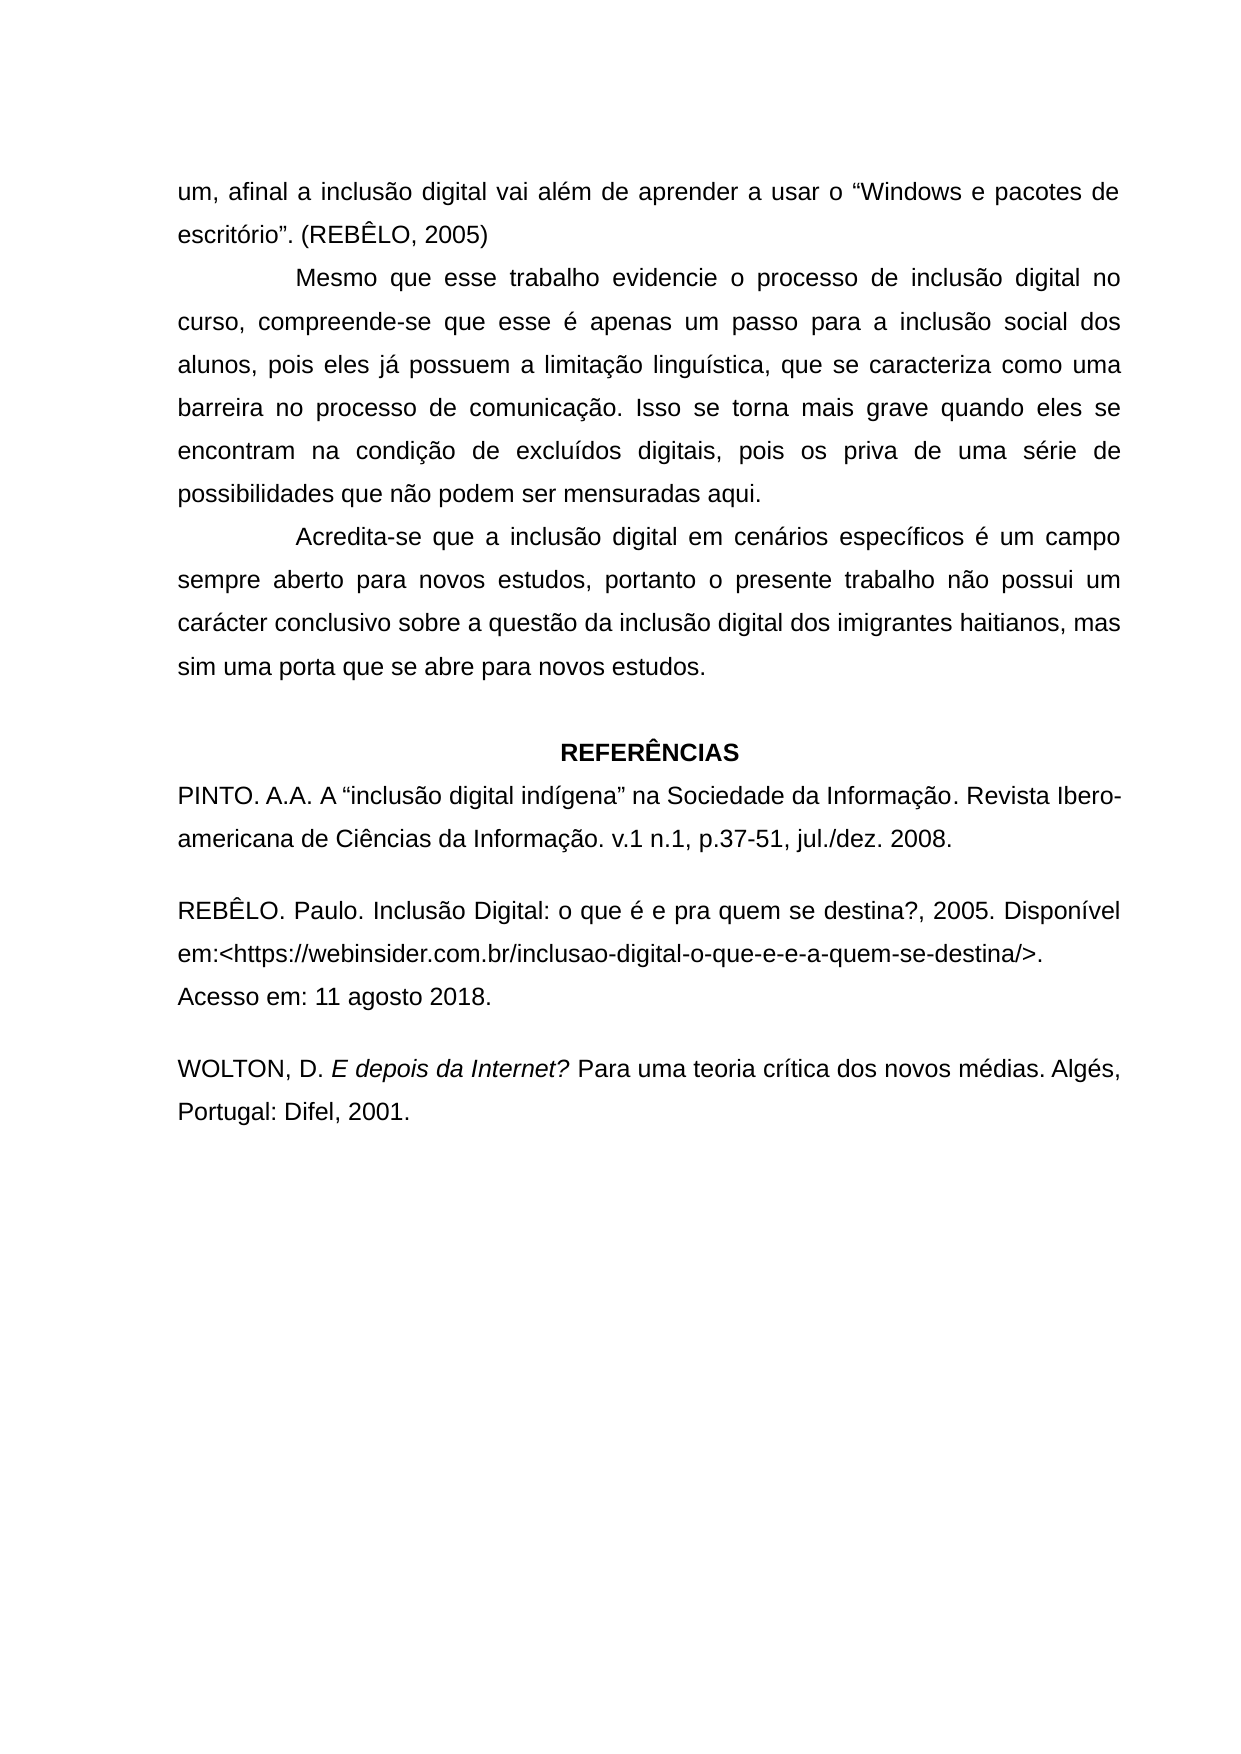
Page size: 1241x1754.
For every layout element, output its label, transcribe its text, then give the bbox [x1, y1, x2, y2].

text REFERÊNCIAS [177, 738, 1122, 767]
text WOLTON, D. E depois da Internet? Para uma teoria crítica dos novos médias. Algés, Portugal: Difel, 2001. [177, 1054, 1122, 1126]
text REBÊLO. Paulo. Inclusão Digital: o que é e pra quem se destina?, 2005. Disponível em:<https://webinsider.com.br/inclusao-digital-o-que-e-e-a-quem-se-destina/>. Acesso em: 11 agosto 2018. [177, 896, 1122, 1011]
text Mesmo que esse trabalho evidencie o processo de inclusão digital no curso, compreende-se que esse é apenas um passo para a inclusão social dos alunos, pois eles já possuem a limitação linguística, que se caracteriza como uma barreira no processo de comunicação. Isso se torna mais grave quando eles se encontram na condição de excluídos digitais, pois os priva de uma série de possibilidades que não podem ser mensuradas aqui. [177, 263, 1122, 508]
text Acredita-se que a inclusão digital em cenários específicos é um campo sempre aberto para novos estudos, portanto o presente trabalho não possui um carácter conclusivo sobre a questão da inclusão digital dos imigrantes haitianos, mas sim uma porta que se abre para novos estudos. [177, 522, 1122, 680]
text um, afinal a inclusão digital vai além de aprender a usar o “Windows e pacotes de escritório”. (REBÊLO, 2005) [177, 177, 1122, 249]
text PINTO. A.A. A “inclusão digital indígena” na Sociedade da Informação. Revista Ibero-americana de Ciências da Informação. v.1 n.1, p.37-51, jul./dez. 2008. [177, 781, 1122, 853]
